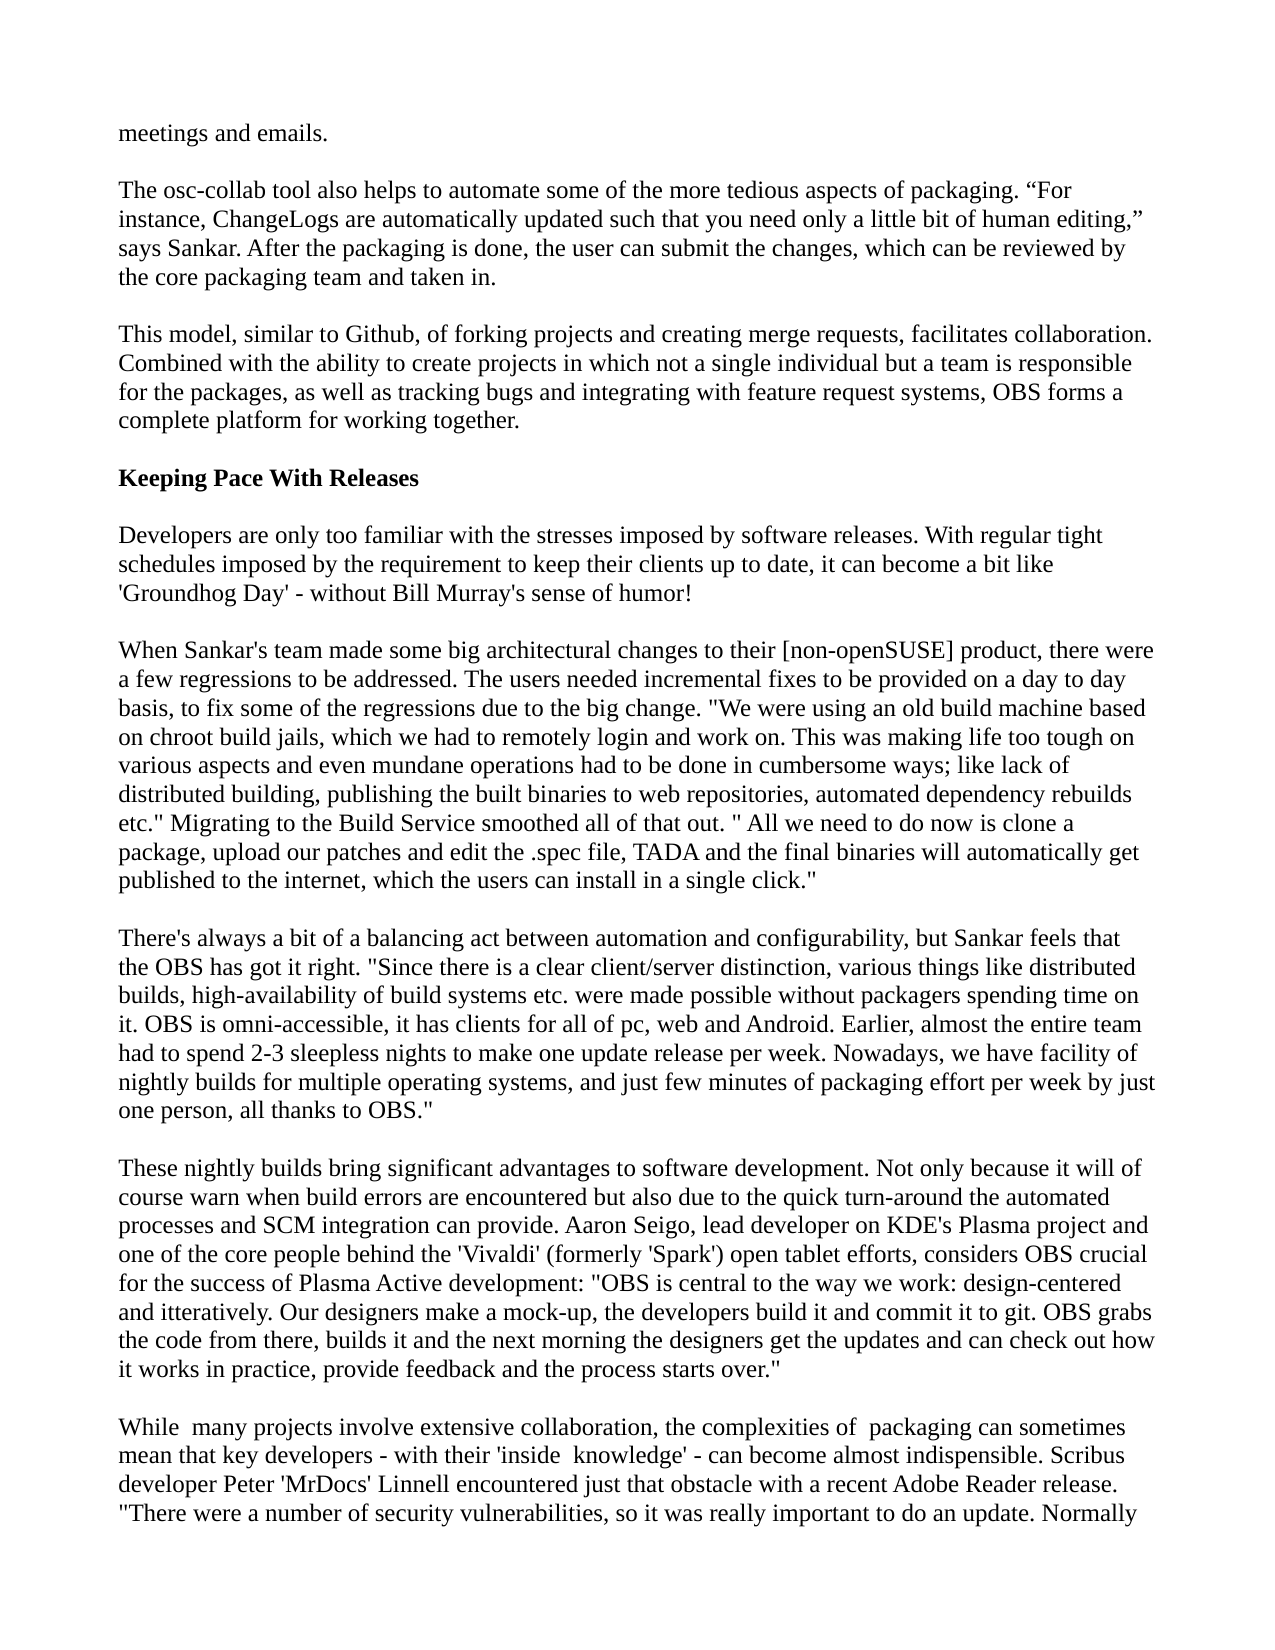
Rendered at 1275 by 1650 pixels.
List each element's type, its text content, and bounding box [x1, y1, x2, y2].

text meetings and emails. [118, 118, 1157, 147]
text Keeping Pace With Releases [118, 463, 1157, 492]
text The osc-collab tool also helps to automate some of the more tedious aspects of packaging. “For instance, ChangeLogs are automatically updated such that you need only a little bit of human editing,” says Sankar. After the packaging is done, the user can submit the changes, which can be reviewed by the core packaging team and taken in. [118, 176, 1157, 291]
text These nightly builds bring significant advantages to software development. Not only because it will of course warn when build errors are encountered but also due to the quick turn-around the automated processes and SCM integration can provide. Aaron Seigo, lead developer on KDE's Plasma project and one of the core people behind the 'Vivaldi' (formerly 'Spark') open tablet efforts, considers OBS crucial for the success of Plasma Active development: "OBS is central to the way we work: design-centered and itteratively. Our designers make a mock-up, the developers build it and commit it to git. OBS grabs the code from there, builds it and the next morning the designers get the updates and can check out how it works in practice, provide feedback and the process starts over." [118, 1153, 1157, 1383]
text While many projects involve extensive collaboration, the complexities of packaging can sometimes mean that key developers - with their 'inside knowledge' - can become almost indispensible. Scribus developer Peter 'MrDocs' Linnell encountered just that obstacle with a recent Adobe Reader release. "There were a number of security vulnerabilities, so it was really important to do an update. Normally [118, 1412, 1157, 1527]
text When Sankar's team made some big architectural changes to their [non-openSUSE] product, there were a few regressions to be addressed. The users needed incremental fixes to be provided on a day to day basis, to fix some of the regressions due to the big change. "We were using an old build machine based on chroot build jails, which we had to remotely login and work on. This was making life too tough on various aspects and even mundane operations had to be done in cumbersome ways; like lack of distributed building, publishing the built binaries to web repositories, automated dependency rebuilds etc." Migrating to the Build Service smoothed all of that out. " All we need to do now is clone a package, upload our patches and edit the .spec file, TADA and the final binaries will automatically get published to the internet, which the users can install in a single click." [118, 636, 1157, 894]
text This model, similar to Github, of forking projects and creating merge requests, facilitates collaboration. Combined with the ability to create projects in which not a single individual but a team is responsible for the packages, as well as tracking bugs and integrating with feature request systems, OBS forms a complete platform for working together. [118, 319, 1157, 434]
text Developers are only too familiar with the stresses imposed by software releases. With regular tight schedules imposed by the requirement to keep their clients up to date, it can become a bit like 'Groundhog Day' - without Bill Murray's sense of humor! [118, 521, 1157, 607]
text There's always a bit of a balancing act between automation and configurability, but Sankar feels that the OBS has got it right. "Since there is a clear client/server distinction, various things like distributed builds, high-availability of build systems etc. were made possible without packagers spending time on it. OBS is omni-accessible, it has clients for all of pc, web and Android. Earlier, almost the entire team had to spend 2-3 sleepless nights to make one update release per week. Nowadays, we have facility of nightly builds for multiple operating systems, and just few minutes of packaging effort per week by just one person, all thanks to OBS." [118, 923, 1157, 1124]
